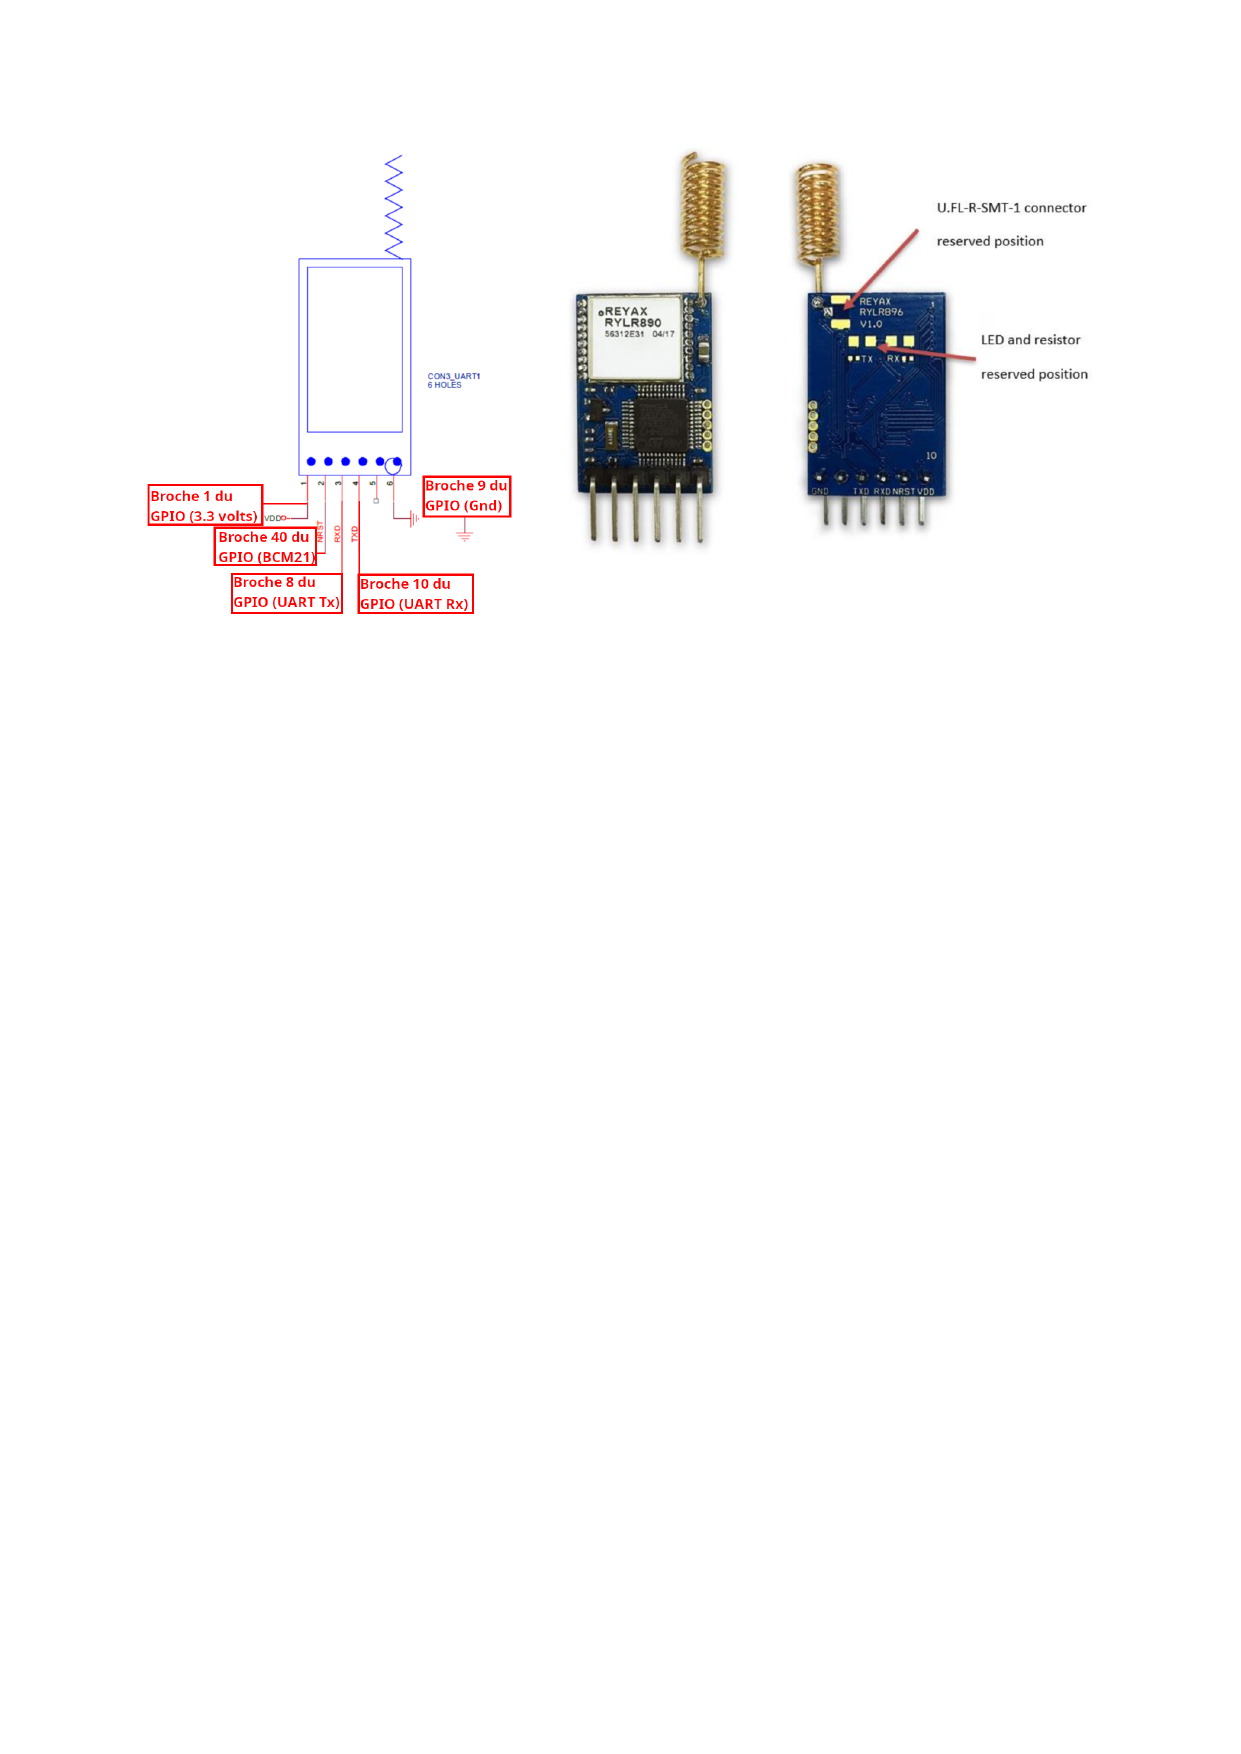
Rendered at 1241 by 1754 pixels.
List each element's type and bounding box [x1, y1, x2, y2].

picture [147, 147, 1093, 614]
